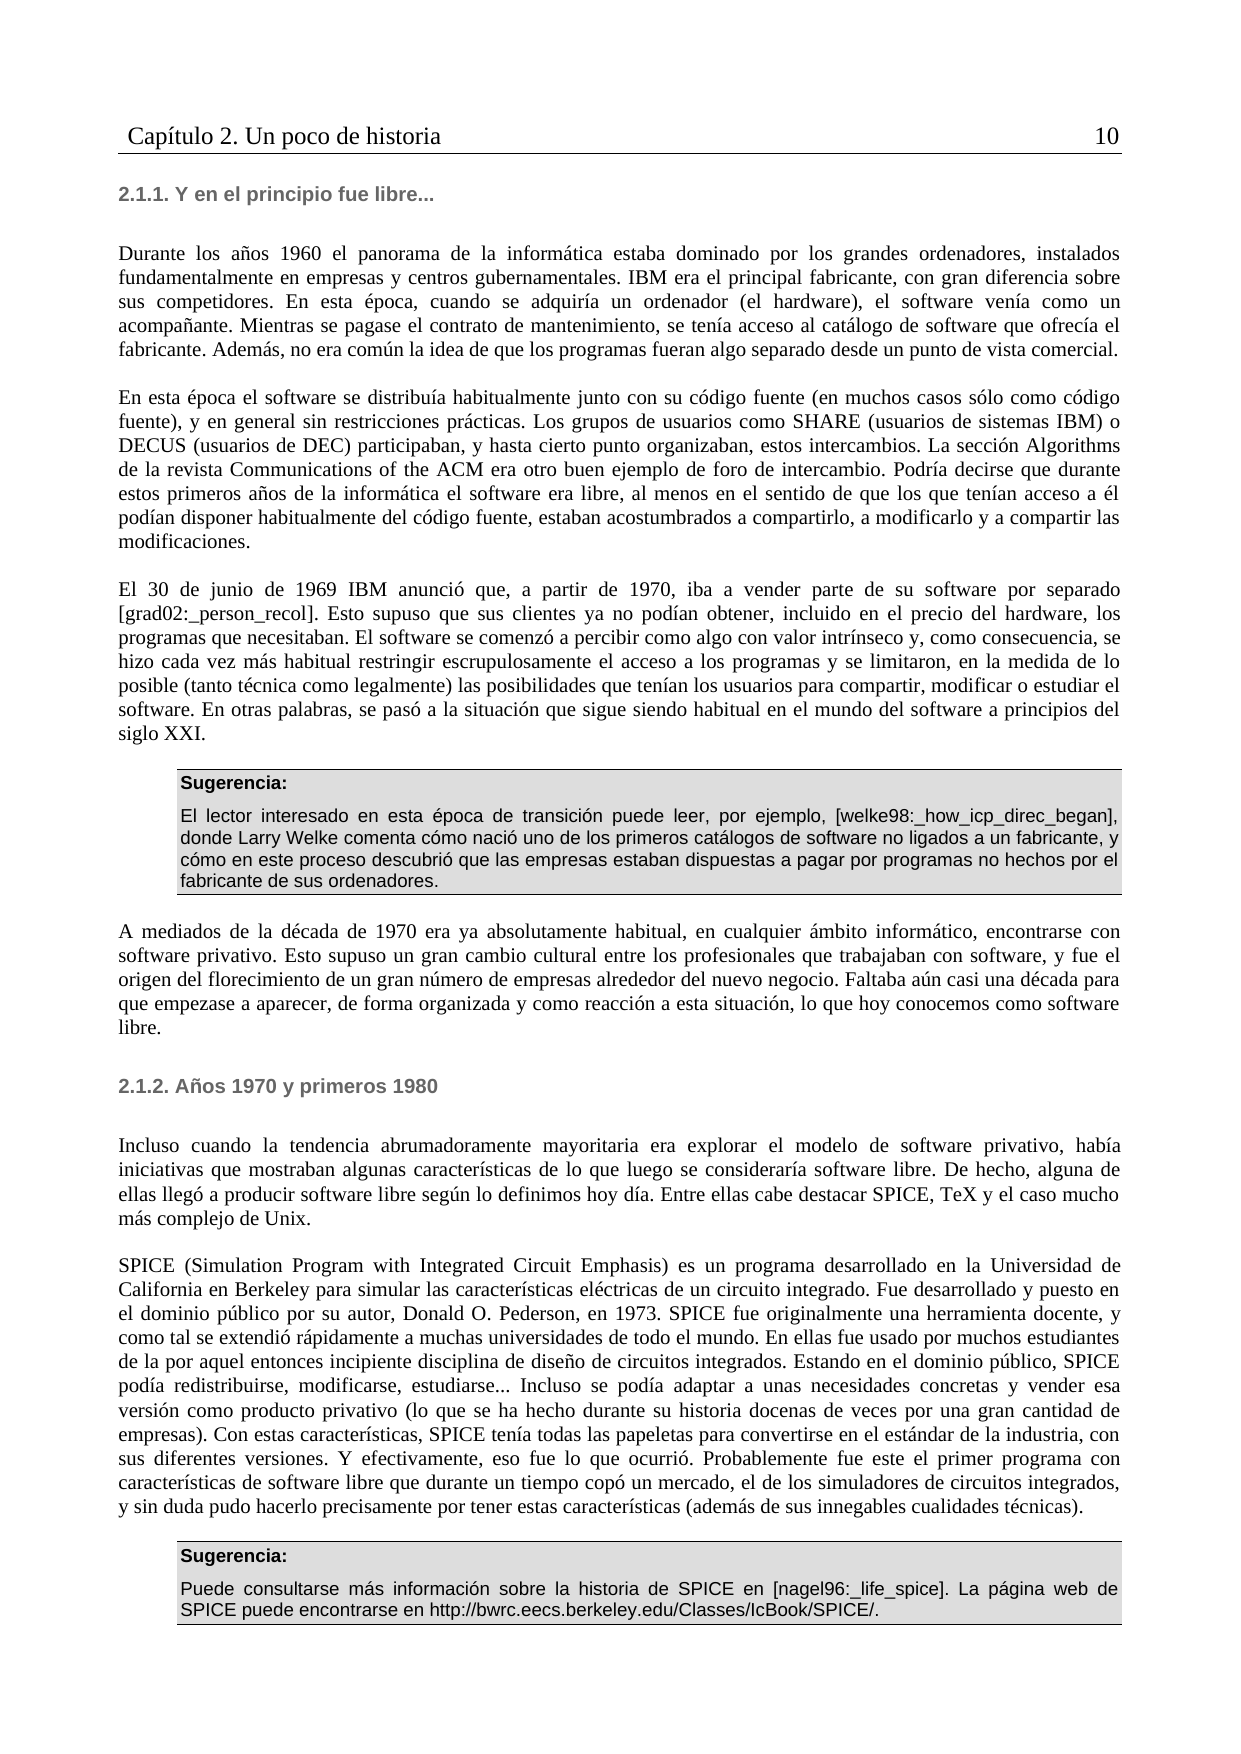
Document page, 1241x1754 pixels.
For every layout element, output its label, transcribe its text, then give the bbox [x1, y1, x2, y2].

subtitle 2.1.1. Y en el principio fue libre... [118, 182, 1122, 206]
text Incluso cuando la tendencia abrumadoramente mayoritaria era explorar el modelo de software privativo, había iniciativas que mostraban algunas características de lo que luego se consideraría software libre. De hecho, alguna de ellas llegó a producir software libre según lo definimos hoy día. Entre ellas cabe destacar SPICE, TeX y el caso mucho más complejo de Unix. [118, 1133, 1122, 1229]
text El lector interesado en esta época de transición puede leer, por ejemplo, [welke98:_how_icp_direc_began], donde Larry Welke comenta cómo nació uno de los primeros catálogos de software no ligados a un fabricante, y cómo en este proceso descubrió que las empresas estaban dispuestas a pagar por programas no hechos por el fabricante de sus ordenadores. [177, 802, 1122, 894]
text Puede consultarse más información sobre la historia de SPICE en [nagel96:_life_spice]. La página web de SPICE puede encontrarse en http://bwrc.eecs.berkeley.edu/Classes/IcBook/SPICE/. [177, 1575, 1122, 1624]
text Sugerencia: [177, 1542, 1122, 1566]
text A mediados de la década de 1970 era ya absolutamente habitual, en cualquier ámbito informático, encontrarse con software privativo. Esto supuso un gran cambio cultural entre los profesionales que trabajaban con software, y fue el origen del florecimiento de un gran número de empresas alrededor del nuevo negocio. Faltaba aún casi una década para que empezase a aparecer, de forma organizada y como reacción a esta situación, lo que hoy conocemos como software libre. [118, 919, 1122, 1039]
subtitle 2.1.2. Años 1970 y primeros 1980 [118, 1074, 1122, 1098]
text El 30 de junio de 1969 IBM anunció que, a partir de 1970, iba a vender parte de su software por separado [grad02:_person_recol]. Esto supuso que sus clientes ya no podían obtener, incluido en el precio del hardware, los programas que necesitaban. El software se comenzó a percibir como algo con valor intrínseco y, como consecuencia, se hizo cada vez más habitual restringir escrupulosamente el acceso a los programas y se limitaron, en la medida de lo posible (tanto técnica como legalmente) las posibilidades que tenían los usuarios para compartir, modificar o estudiar el software. En otras palabras, se pasó a la situación que sigue siendo habitual en el mundo del software a principios del siglo XXI. [118, 577, 1122, 745]
text Sugerencia: [177, 770, 1122, 793]
text Durante los años 1960 el panorama de la informática estaba dominado por los grandes ordenadores, instalados fundamentalmente en empresas y centros gubernamentales. IBM era el principal fabricante, con gran diferencia sobre sus competidores. En esta época, cuando se adquiría un ordenador (el hardware), el software venía como un acompañante. Mientras se pagase el contrato de mantenimiento, se tenía acceso al catálogo de software que ofrecía el fabricante. Además, no era común la idea de que los programas fueran algo separado desde un punto de vista comercial. [118, 241, 1122, 361]
text En esta época el software se distribuía habitualmente junto con su código fuente (en muchos casos sólo como código fuente), y en general sin restricciones prácticas. Los grupos de usuarios como SHARE (usuarios de sistemas IBM) o DECUS (usuarios de DEC) participaban, y hasta cierto punto organizaban, estos intercambios. La sección Algorithms de la revista Communications of the ACM era otro buen ejemplo de foro de intercambio. Podría decirse que durante estos primeros años de la informática el software era libre, al menos en el sentido de que los que tenían acceso a él podían disponer habitualmente del código fuente, estaban acostumbrados a compartirlo, a modificarlo y a compartir las modificaciones. [118, 385, 1122, 553]
text SPICE (Simulation Program with Integrated Circuit Emphasis) es un programa desarrollado en la Universidad de California en Berkeley para simular las características eléctricas de un circuito integrado. Fue desarrollado y puesto en el dominio público por su autor, Donald O. Pederson, en 1973. SPICE fue originalmente una herramienta docente, y como tal se extendió rápidamente a muchas universidades de todo el mundo. En ellas fue usado por muchos estudiantes de la por aquel entonces incipiente disciplina de diseño de circuitos integrados. Estando en el dominio público, SPICE podía redistribuirse, modificarse, estudiarse... Incluso se podía adaptar a unas necesidades concretas y vender esa versión como producto privativo (lo que se ha hecho durante su historia docenas de veces por una gran cantidad de empresas). Con estas características, SPICE tenía todas las papeletas para convertirse en el estándar de la industria, con sus diferentes versiones. Y efectivamente, eso fue lo que ocurrió. Probablemente fue este el primer programa con características de software libre que durante un tiempo copó un mercado, el de los simuladores de circuitos integrados, y sin duda pudo hacerlo precisamente por tener estas características (además de sus innegables cualidades técnicas). [118, 1253, 1122, 1518]
